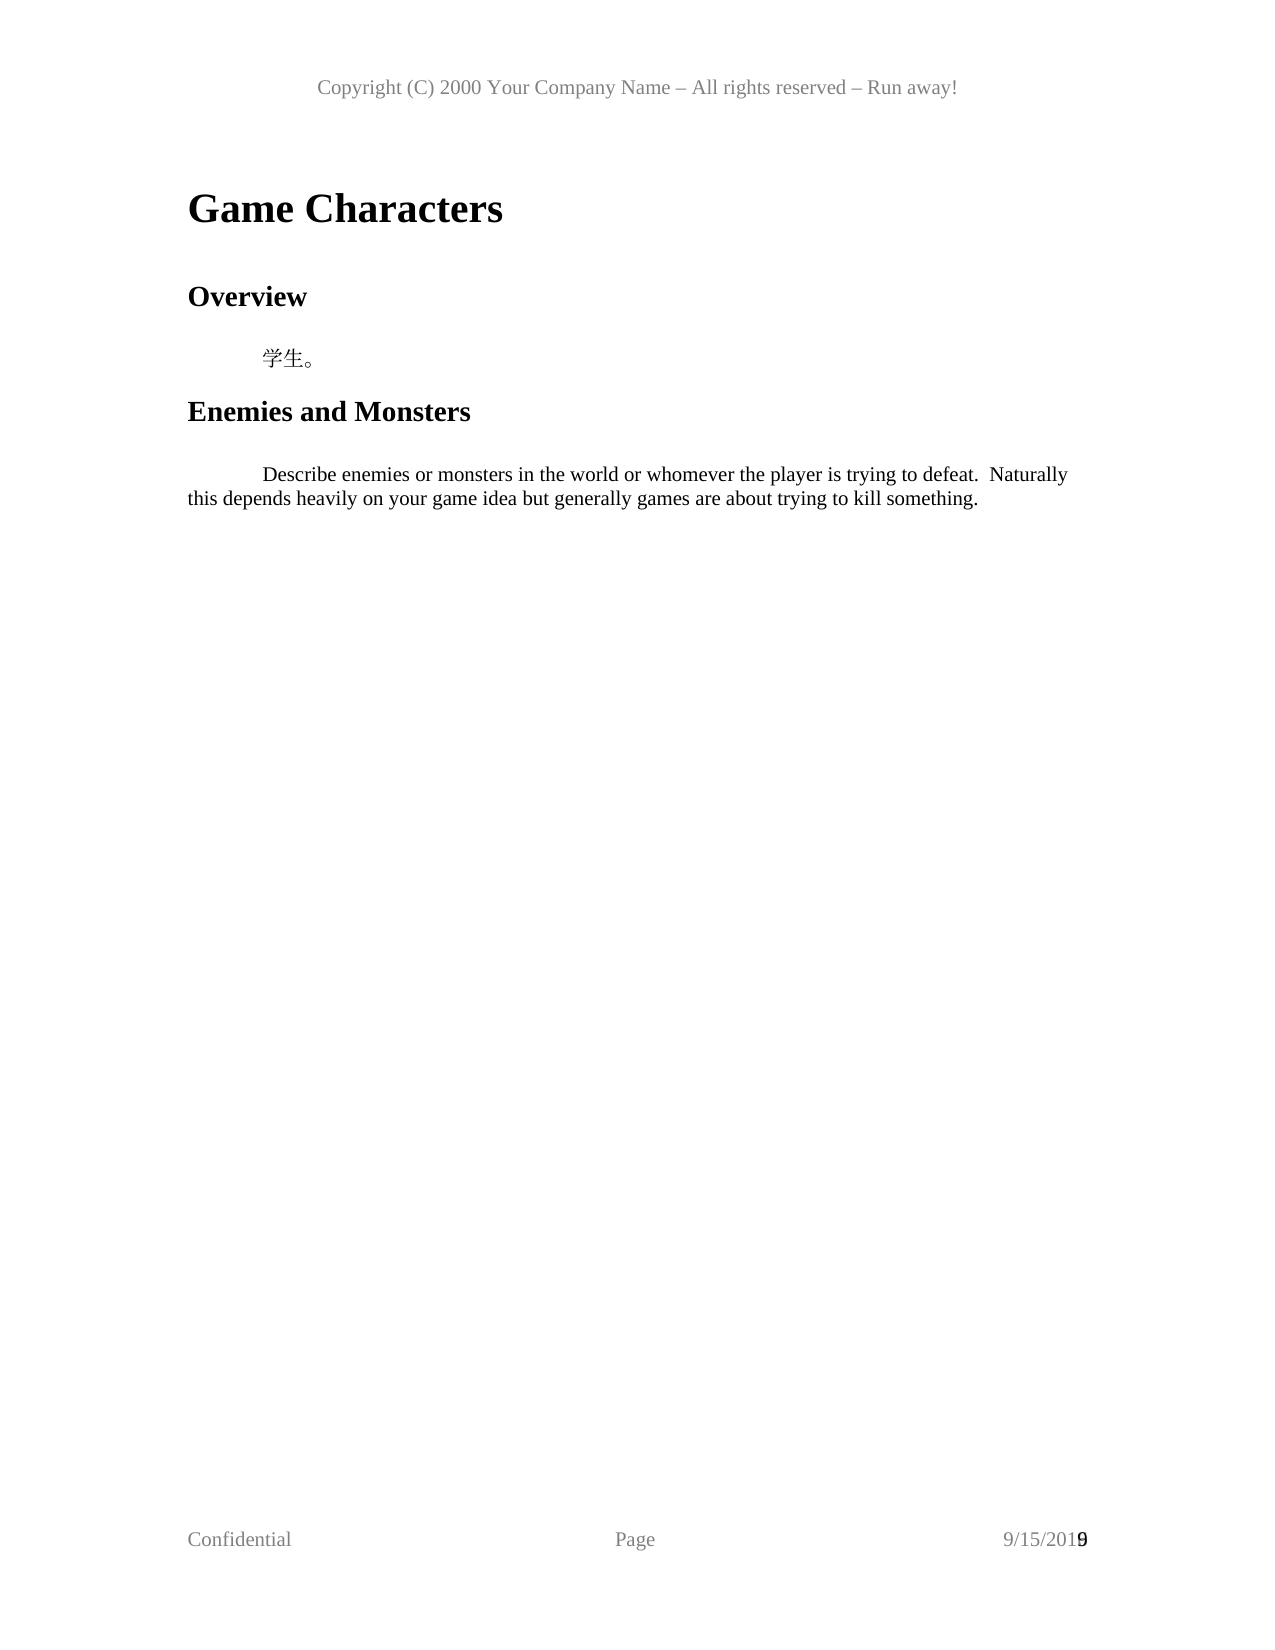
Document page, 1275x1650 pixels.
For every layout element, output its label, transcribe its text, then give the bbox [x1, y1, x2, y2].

subtitle Game Characters [187, 183, 1087, 231]
subtitle Enemies and Monsters [187, 394, 1087, 428]
text Describe enemies or monsters in the world or whomever the player is trying to defeat. Naturally this depends heavily on your game idea but generally games are about trying to kill something. [187, 462, 1087, 510]
text 学生。 [187, 346, 1087, 371]
subtitle Overview [187, 279, 1087, 313]
